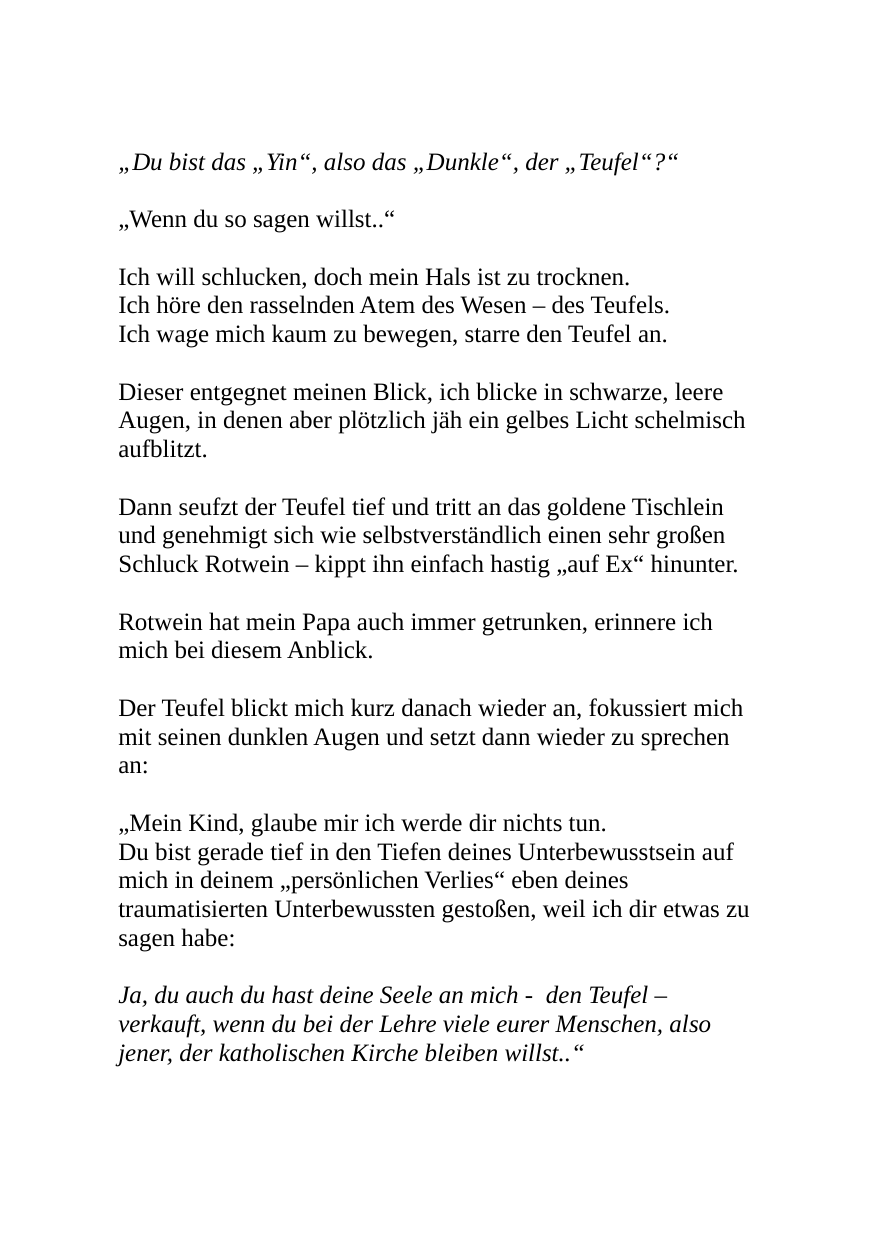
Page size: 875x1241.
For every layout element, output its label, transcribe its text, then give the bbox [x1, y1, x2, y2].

text „Du bist das „Yin“, also das „Dunkle“, der „Teufel“?“ [118, 147, 756, 176]
text „Mein Kind, glaube mir ich werde dir nichts tun. [118, 808, 756, 837]
text Dann seufzt der Teufel tief und tritt an das goldene Tischlein und genehmigt sich wie selbstverständlich einen sehr großen Schluck Rotwein – kippt ihn einfach hastig „auf Ex“ hinunter. [118, 492, 756, 578]
text Dieser entgegnet meinen Blick, ich blicke in schwarze, leere Augen, in denen aber plötzlich jäh ein gelbes Licht schelmisch aufblitzt. [118, 377, 756, 463]
text Du bist gerade tief in den Tiefen deines Unterbewusstsein auf mich in deinem „persönlichen Verlies“ eben deines traumatisierten Unterbewussten gestoßen, weil ich dir etwas zu sagen habe: [118, 837, 756, 952]
text Der Teufel blickt mich kurz danach wieder an, fokussiert mich mit seinen dunklen Augen und setzt dann wieder zu sprechen an: [118, 693, 756, 779]
text Rotwein hat mein Papa auch immer getrunken, erinnere ich mich bei diesem Anblick. [118, 607, 756, 664]
text Ja, du auch du hast deine Seele an mich - den Teufel – verkauft, wenn du bei der Lehre viele eurer Menschen, also jener, der katholischen Kirche bleiben willst..“ [118, 981, 756, 1067]
text „Wenn du so sagen willst..“ [118, 204, 756, 233]
text Ich höre den rasselnden Atem des Wesen – des Teufels. [118, 291, 756, 319]
text Ich will schlucken, doch mein Hals ist zu trocknen. [118, 262, 756, 291]
text Ich wage mich kaum zu bewegen, starre den Teufel an. [118, 319, 756, 348]
